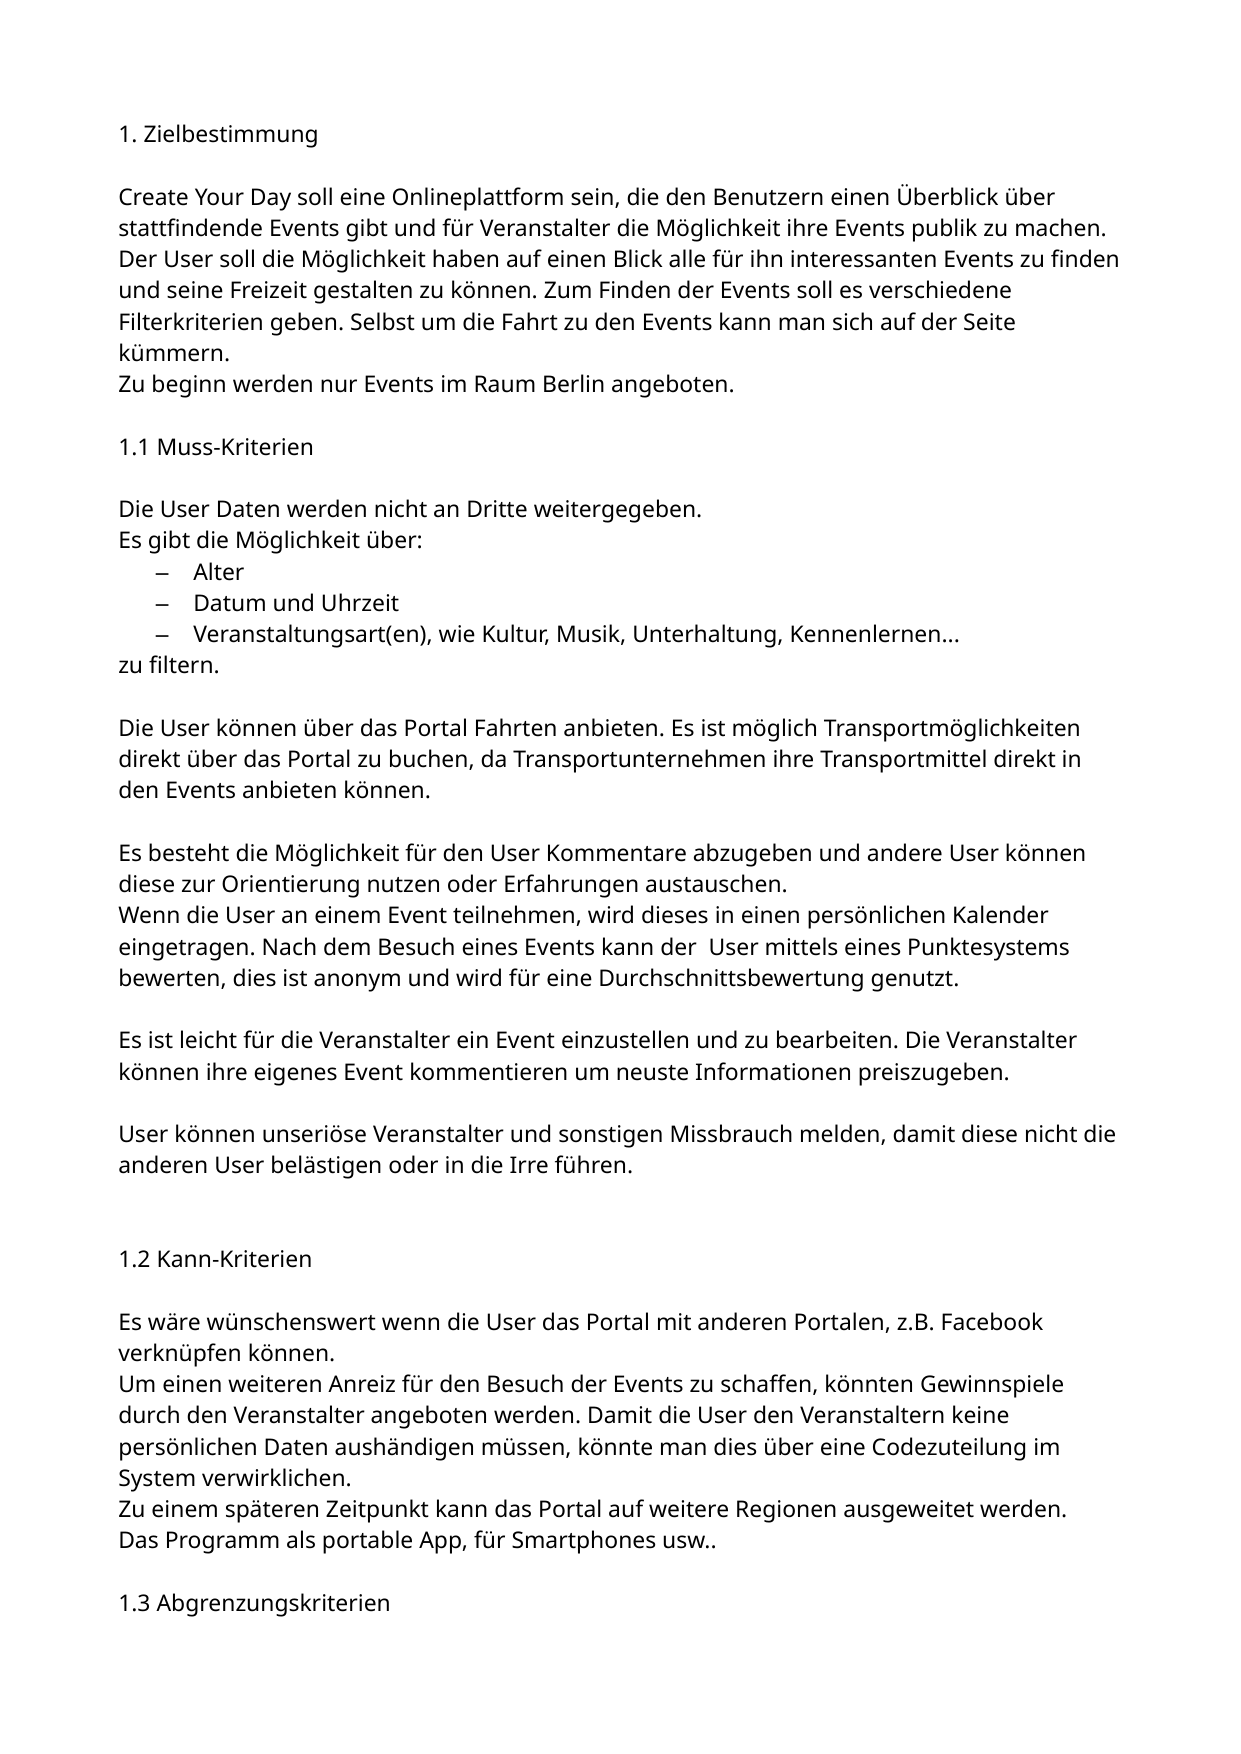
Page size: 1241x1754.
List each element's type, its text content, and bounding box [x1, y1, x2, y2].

text Die User können über das Portal Fahrten anbieten. Es ist möglich Transportmöglichkeiten direkt über das Portal zu buchen, da Transportunternehmen ihre Transportmittel direkt in den Events anbieten können. [118, 712, 1122, 806]
list Datum und Uhrzeit [156, 587, 1122, 618]
text Zu beginn werden nur Events im Raum Berlin angeboten. [118, 368, 1122, 399]
text Es besteht die Möglichkeit für den User Kommentare abzugeben und andere User können diese zur Orientierung nutzen oder Erfahrungen austauschen. [118, 837, 1122, 899]
text 1.2 Kann-Kriterien [118, 1243, 1122, 1274]
text Zu einem späteren Zeitpunkt kann das Portal auf weitere Regionen ausgeweitet werden. [118, 1493, 1122, 1524]
text Es ist leicht für die Veranstalter ein Event einzustellen und zu bearbeiten. Die Veranstalter können ihre eigenes Event kommentieren um neuste Informationen preiszugeben. [118, 1024, 1122, 1087]
text Es gibt die Möglichkeit über: [118, 524, 1122, 556]
text Create Your Day soll eine Onlineplattform sein, die den Benutzern einen Überblick über stattfindende Events gibt und für Veranstalter die Möglichkeit ihre Events publik zu machen. Der User soll die Möglichkeit haben auf einen Blick alle für ihn interessanten Events zu finden und seine Freizeit gestalten zu können. Zum Finden der Events soll es verschiedene Filterkriterien geben. Selbst um die Fahrt zu den Events kann man sich auf der Seite kümmern. [118, 181, 1122, 368]
text Die User Daten werden nicht an Dritte weitergegeben. [118, 493, 1122, 524]
text Wenn die User an einem Event teilnehmen, wird dieses in einen persönlichen Kalender eingetragen. Nach dem Besuch eines Events kann der User mittels eines Punktesystems bewerten, dies ist anonym und wird für eine Durchschnittsbewertung genutzt. [118, 899, 1122, 993]
text 1. Zielbestimmung [118, 118, 1122, 149]
text 1.3 Abgrenzungskriterien [118, 1587, 1122, 1618]
list Veranstaltungsart(en), wie Kultur, Musik, Unterhaltung, Kennenlernen... [156, 618, 1122, 649]
text Es wäre wünschenswert wenn die User das Portal mit anderen Portalen, z.B. Facebook verknüpfen können. [118, 1306, 1122, 1368]
text 1.1 Muss-Kriterien [118, 431, 1122, 462]
text User können unseriöse Veranstalter und sonstigen Missbrauch melden, damit diese nicht die anderen User belästigen oder in die Irre führen. [118, 1118, 1122, 1181]
text Um einen weiteren Anreiz für den Besuch der Events zu schaffen, könnten Gewinnspiele durch den Veranstalter angeboten werden. Damit die User den Veranstaltern keine persönlichen Daten aushändigen müssen, könnte man dies über eine Codezuteilung im System verwirklichen. [118, 1368, 1122, 1493]
text Das Programm als portable App, für Smartphones usw.. [118, 1524, 1122, 1556]
text zu filtern. [118, 649, 1122, 681]
list Alter [156, 556, 1122, 587]
